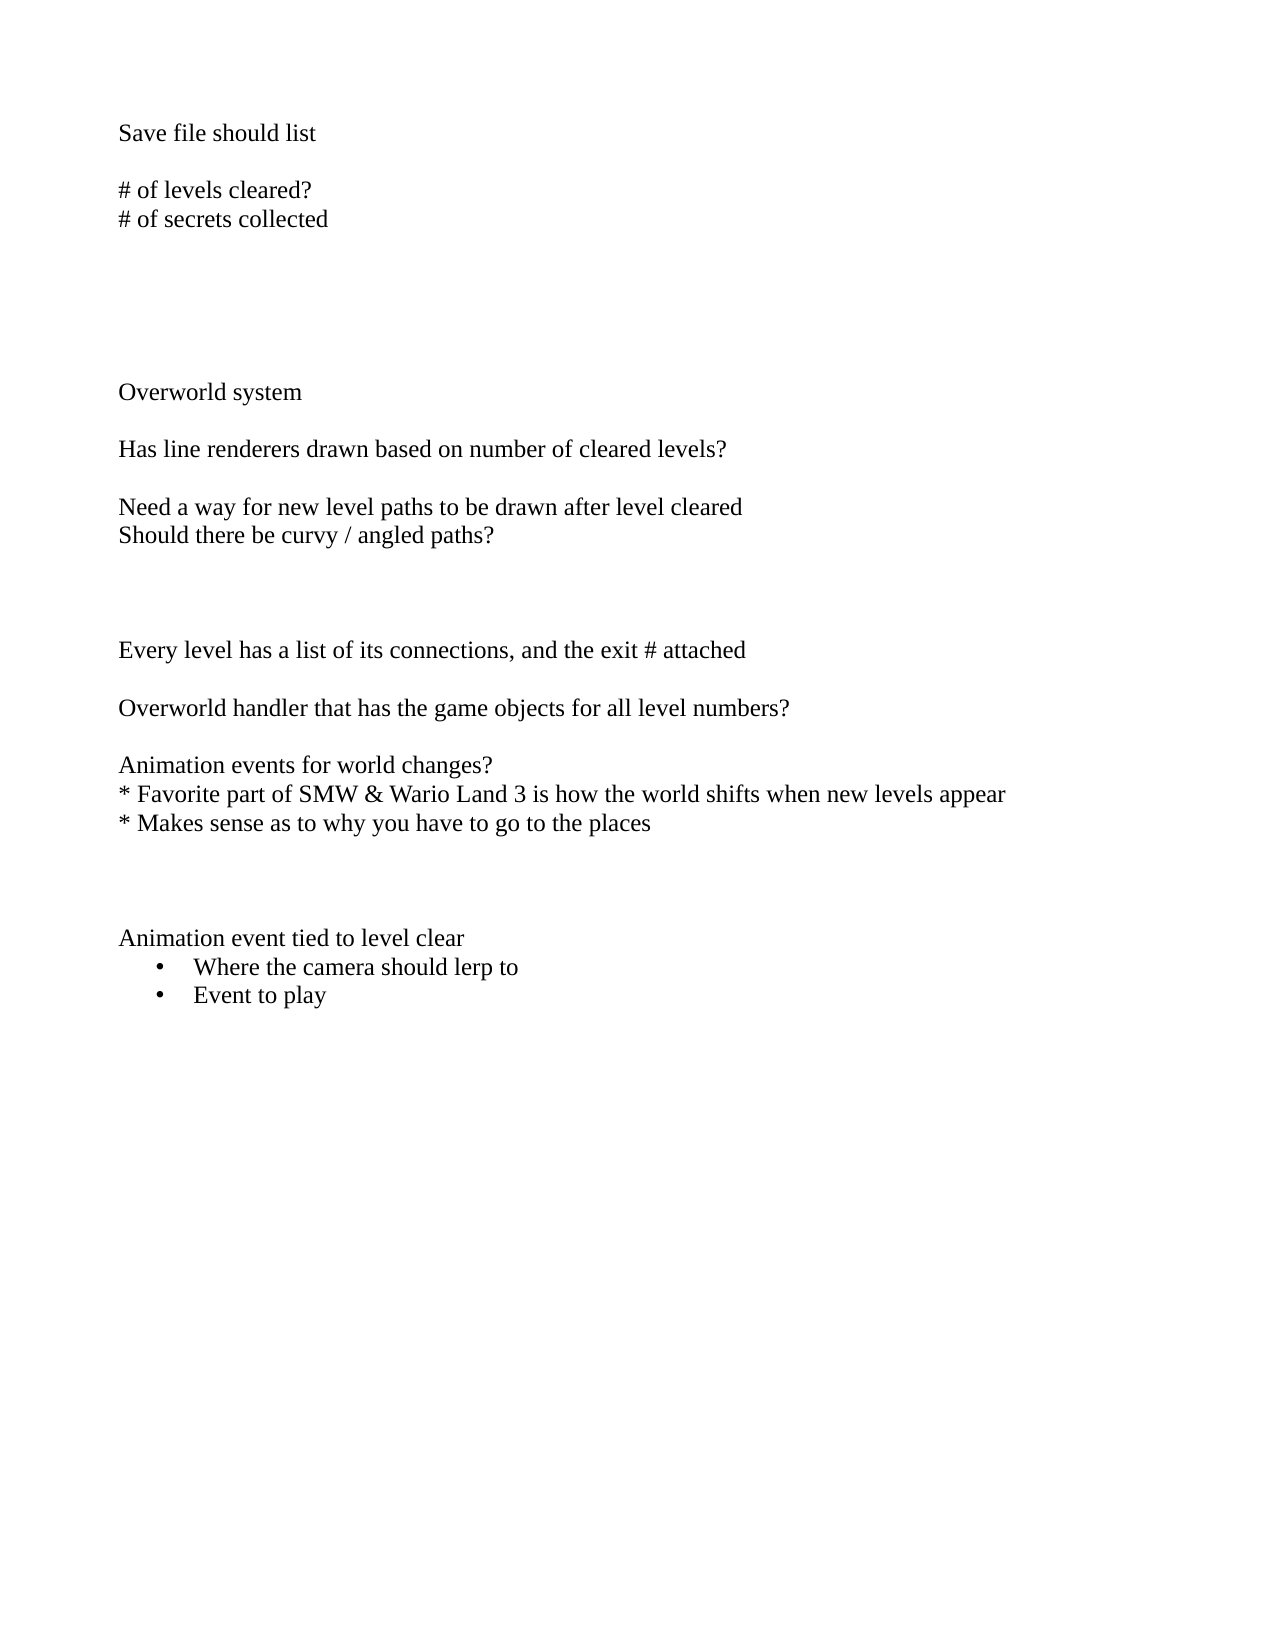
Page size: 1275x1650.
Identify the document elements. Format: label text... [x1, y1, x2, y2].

text Every level has a list of its connections, and the exit # attached [118, 636, 1157, 664]
list Event to play [156, 981, 1157, 1009]
text Overworld handler that has the game objects for all level numbers? [118, 693, 1157, 722]
text Animation event tied to level clear [118, 923, 1157, 952]
text * Makes sense as to why you have to go to the places [118, 808, 1157, 837]
text Should there be curvy / angled paths? [118, 521, 1157, 549]
text Has line renderers drawn based on number of cleared levels? [118, 434, 1157, 463]
text Animation events for world changes? [118, 751, 1157, 779]
text * Favorite part of SMW & Wario Land 3 is how the world shifts when new levels appear [118, 779, 1157, 808]
text # of levels cleared? [118, 176, 1157, 204]
text Save file should list [118, 118, 1157, 147]
text Overworld system [118, 377, 1157, 406]
list Where the camera should lerp to [156, 952, 1157, 981]
text # of secrets collected [118, 204, 1157, 233]
text Need a way for new level paths to be drawn after level cleared [118, 492, 1157, 521]
